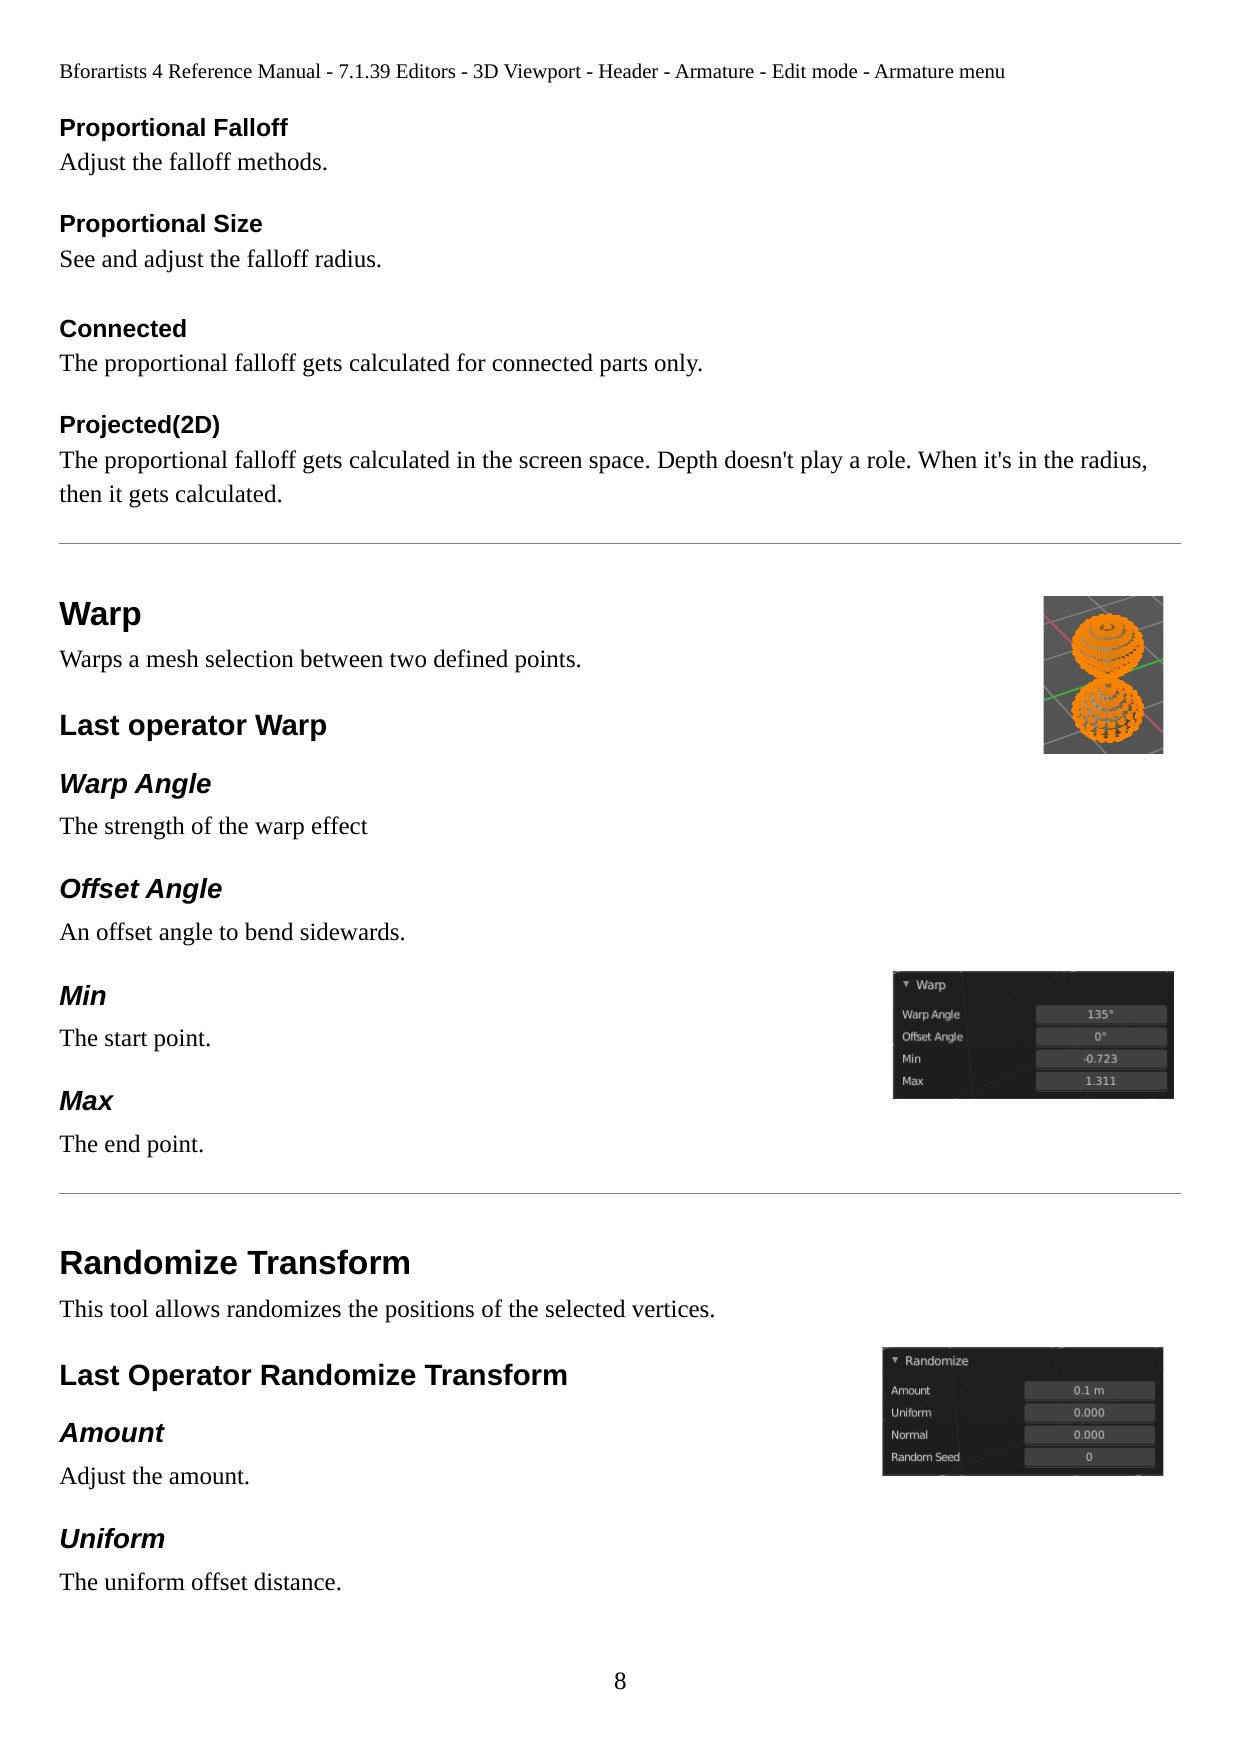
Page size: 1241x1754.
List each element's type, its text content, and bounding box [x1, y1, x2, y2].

subtitle Amount [59, 1417, 882, 1449]
text The strength of the warp effect [59, 811, 1181, 840]
subtitle Min [59, 979, 892, 1011]
text Adjust the falloff methods. [59, 147, 1181, 176]
picture [1043, 596, 1164, 754]
text The proportional falloff gets calculated for connected parts only. [59, 348, 1181, 377]
subtitle Last Operator Randomize Transform [59, 1358, 882, 1392]
text An offset angle to bend sidewards. [59, 917, 1181, 946]
picture [882, 1347, 1164, 1476]
subtitle Proportional Size [59, 209, 1181, 237]
text See and adjust the falloff radius. [59, 244, 1181, 272]
subtitle Warp [59, 593, 1181, 632]
subtitle Uniform [59, 1523, 1181, 1554]
subtitle Last operator Warp [59, 708, 1043, 742]
subtitle Offset Angle [59, 873, 1181, 905]
subtitle [1164, 708, 1181, 742]
subtitle Max [59, 1085, 1181, 1117]
subtitle Proportional Falloff [59, 113, 1181, 141]
subtitle Warp Angle [59, 767, 1181, 799]
picture [892, 971, 1174, 1099]
subtitle Connected [59, 314, 1181, 342]
text Warps a mesh selection between two defined points. [59, 644, 1043, 673]
subtitle [1174, 979, 1181, 1011]
subtitle Projected(2D) [59, 410, 1181, 439]
subtitle Randomize Transform [59, 1243, 1181, 1282]
text The end point. [59, 1129, 1181, 1158]
text The start point. [59, 1023, 892, 1052]
text The uniform offset distance. [59, 1567, 1181, 1596]
text This tool allows randomizes the positions of the selected vertices. [59, 1294, 1181, 1323]
text The proportional falloff gets calculated in the screen space. Depth doesn't play a role. When it's in the radius, then it gets calculated. [59, 445, 1181, 508]
text Adjust the amount. [59, 1461, 1181, 1490]
subtitle [1164, 1417, 1181, 1449]
